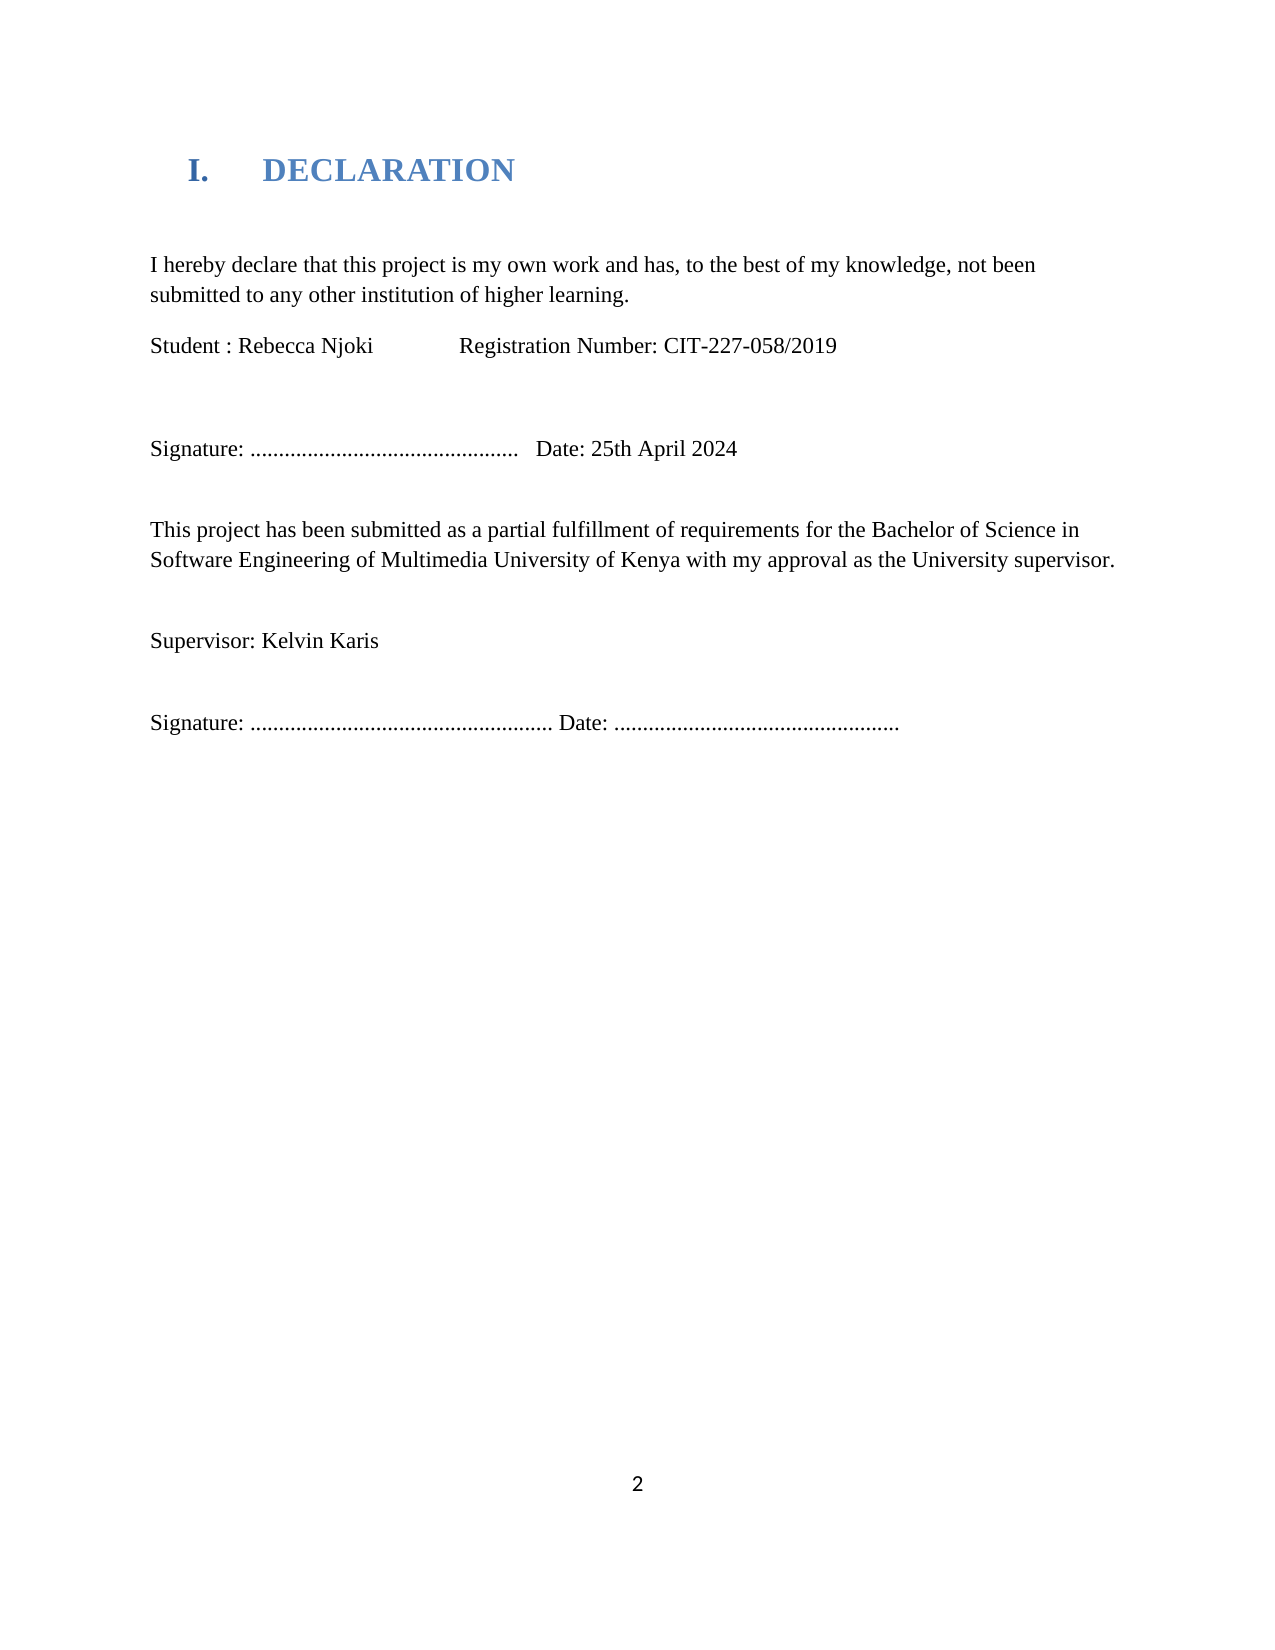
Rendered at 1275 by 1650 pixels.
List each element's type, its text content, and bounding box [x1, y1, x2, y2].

text This project has been submitted as a partial fulfillment of requirements for the Bachelor of Science in Software Engineering of Multimedia University of Kenya with my approval as the University supervisor. [150, 516, 1125, 603]
subtitle DECLARATION [187, 150, 1125, 188]
text Supervisor: Kelvin Karis [150, 627, 1125, 684]
text I hereby declare that this project is my own work and has, to the best of my knowledge, not been submitted to any other institution of higher learning. [150, 251, 1125, 308]
text Signature: ............................................... Date: 25th April 2024 [150, 435, 1125, 491]
text Student : Rebecca Njoki Registration Number: CIT-227-058/2019 [150, 333, 1125, 359]
text Signature: ..................................................... Date: .................................................. [150, 709, 1125, 735]
